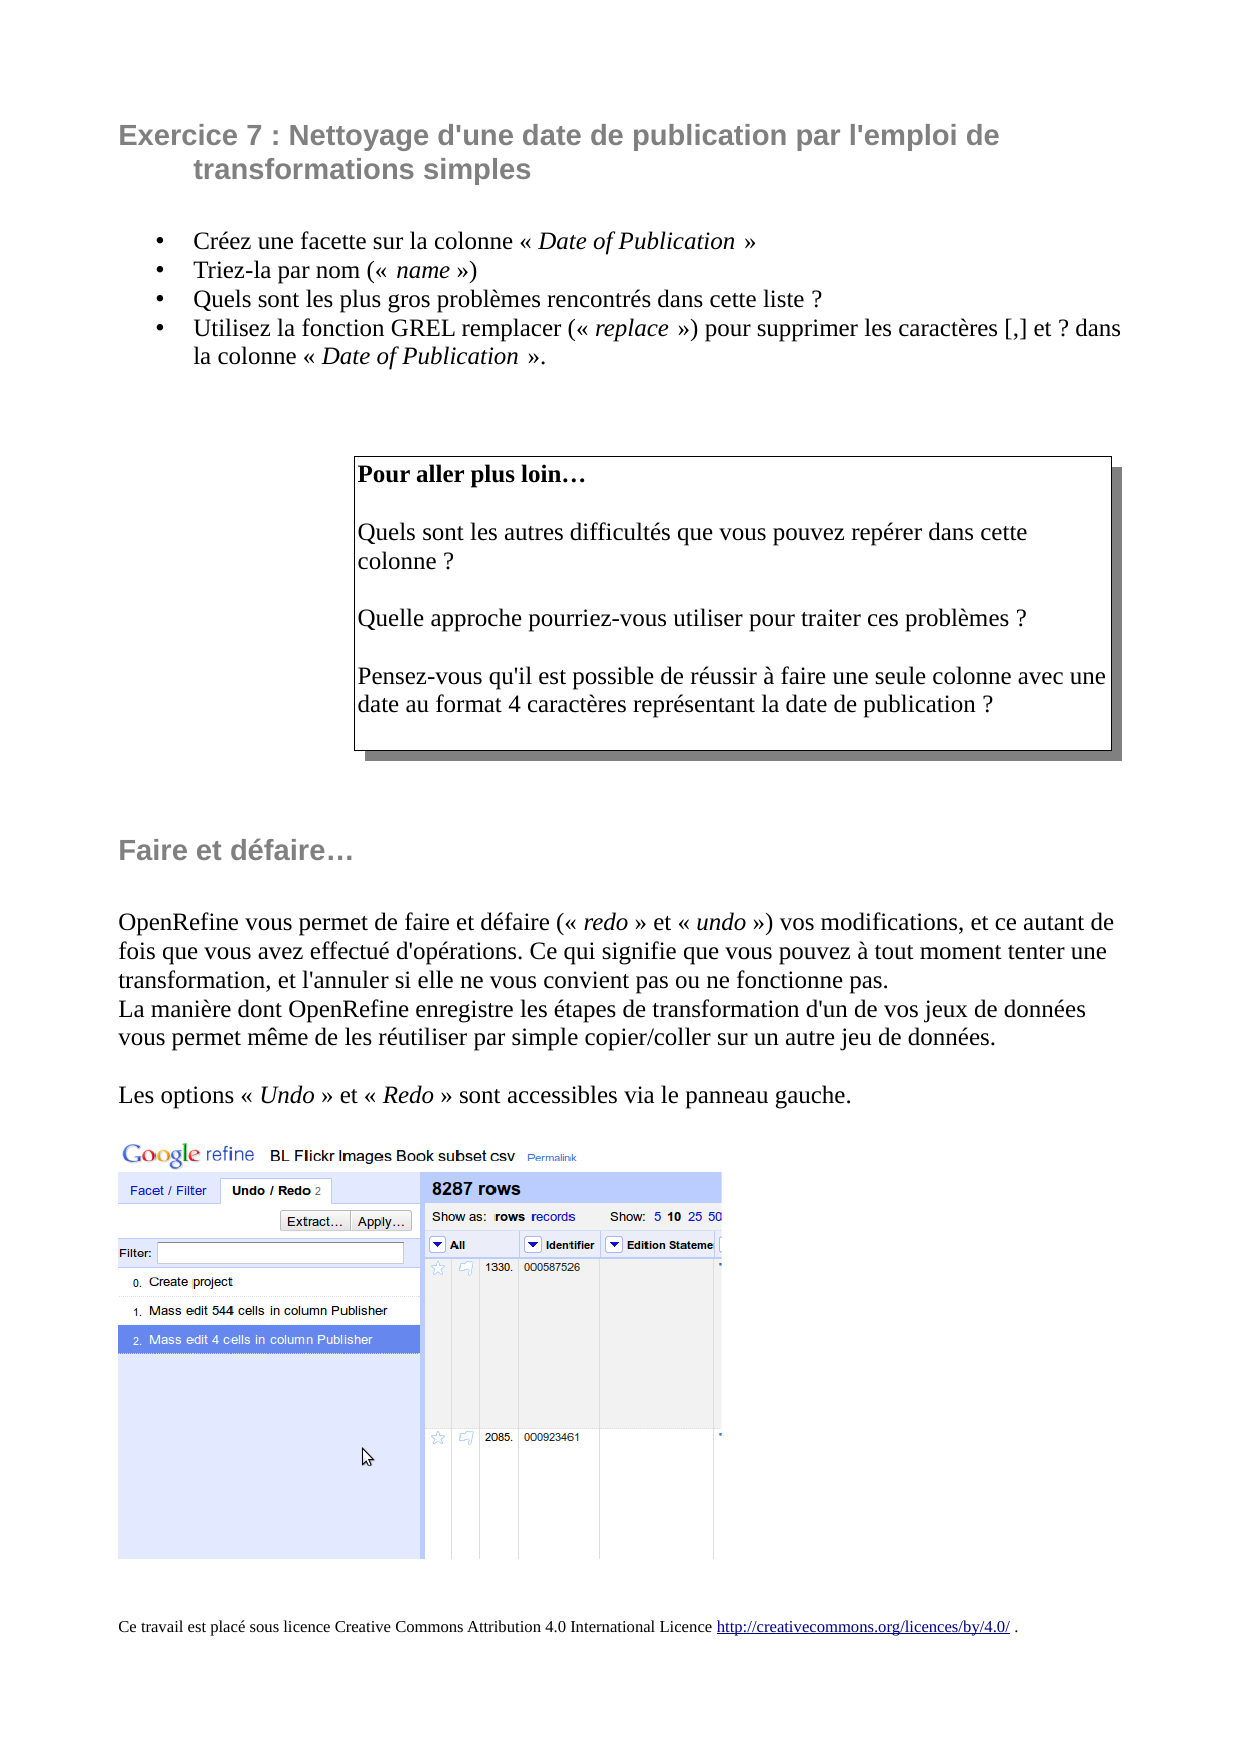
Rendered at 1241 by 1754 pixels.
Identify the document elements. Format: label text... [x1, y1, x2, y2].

list Triez-la par nom (« name ») [156, 255, 1122, 284]
list Utilisez la fonction GREL remplacer (« replace ») pour supprimer les caractères [,] et ? dans la colonne « Date of Publication ». [156, 313, 1122, 370]
text Pensez-vous qu'il est possible de réussir à faire une seule colonne avec une date au format 4 caractères représentant la date de publication ? [355, 658, 1111, 718]
subtitle Faire et défaire… [118, 833, 1122, 866]
subtitle Exercice 7 : Nettoyage d'une date de publication par l'emploi de transformations simples [118, 118, 1122, 185]
text La manière dont OpenRefine enregistre les étapes de transformation d'un de vos jeux de données vous permet même de les réutiliser par simple copier/coller sur un autre jeu de données. [118, 994, 1122, 1051]
list Créez une facette sur la colonne « Date of Publication » [156, 226, 1122, 255]
text Quels sont les autres difficultés que vous pouvez repérer dans cette colonne ? [355, 514, 1111, 574]
list Quels sont les plus gros problèmes rencontrés dans cette liste ? [156, 284, 1122, 313]
text Pour aller plus loin… [355, 457, 1111, 488]
text Quelle approche pourriez-vous utiliser pour traiter ces problèmes ? [355, 600, 1111, 632]
text Les options « Undo » et « Redo » sont accessibles via le panneau gauche. [118, 1080, 1122, 1109]
text OpenRefine vous permet de faire et défaire (« redo » et « undo ») vos modifications, et ce autant de fois que vous avez effectué d'opérations. Ce qui signifie que vous pouvez à tout moment tenter une transformation, et l'annuler si elle ne vous convient pas ou ne fonctionne pas. [118, 907, 1122, 994]
picture [118, 1137, 722, 1559]
